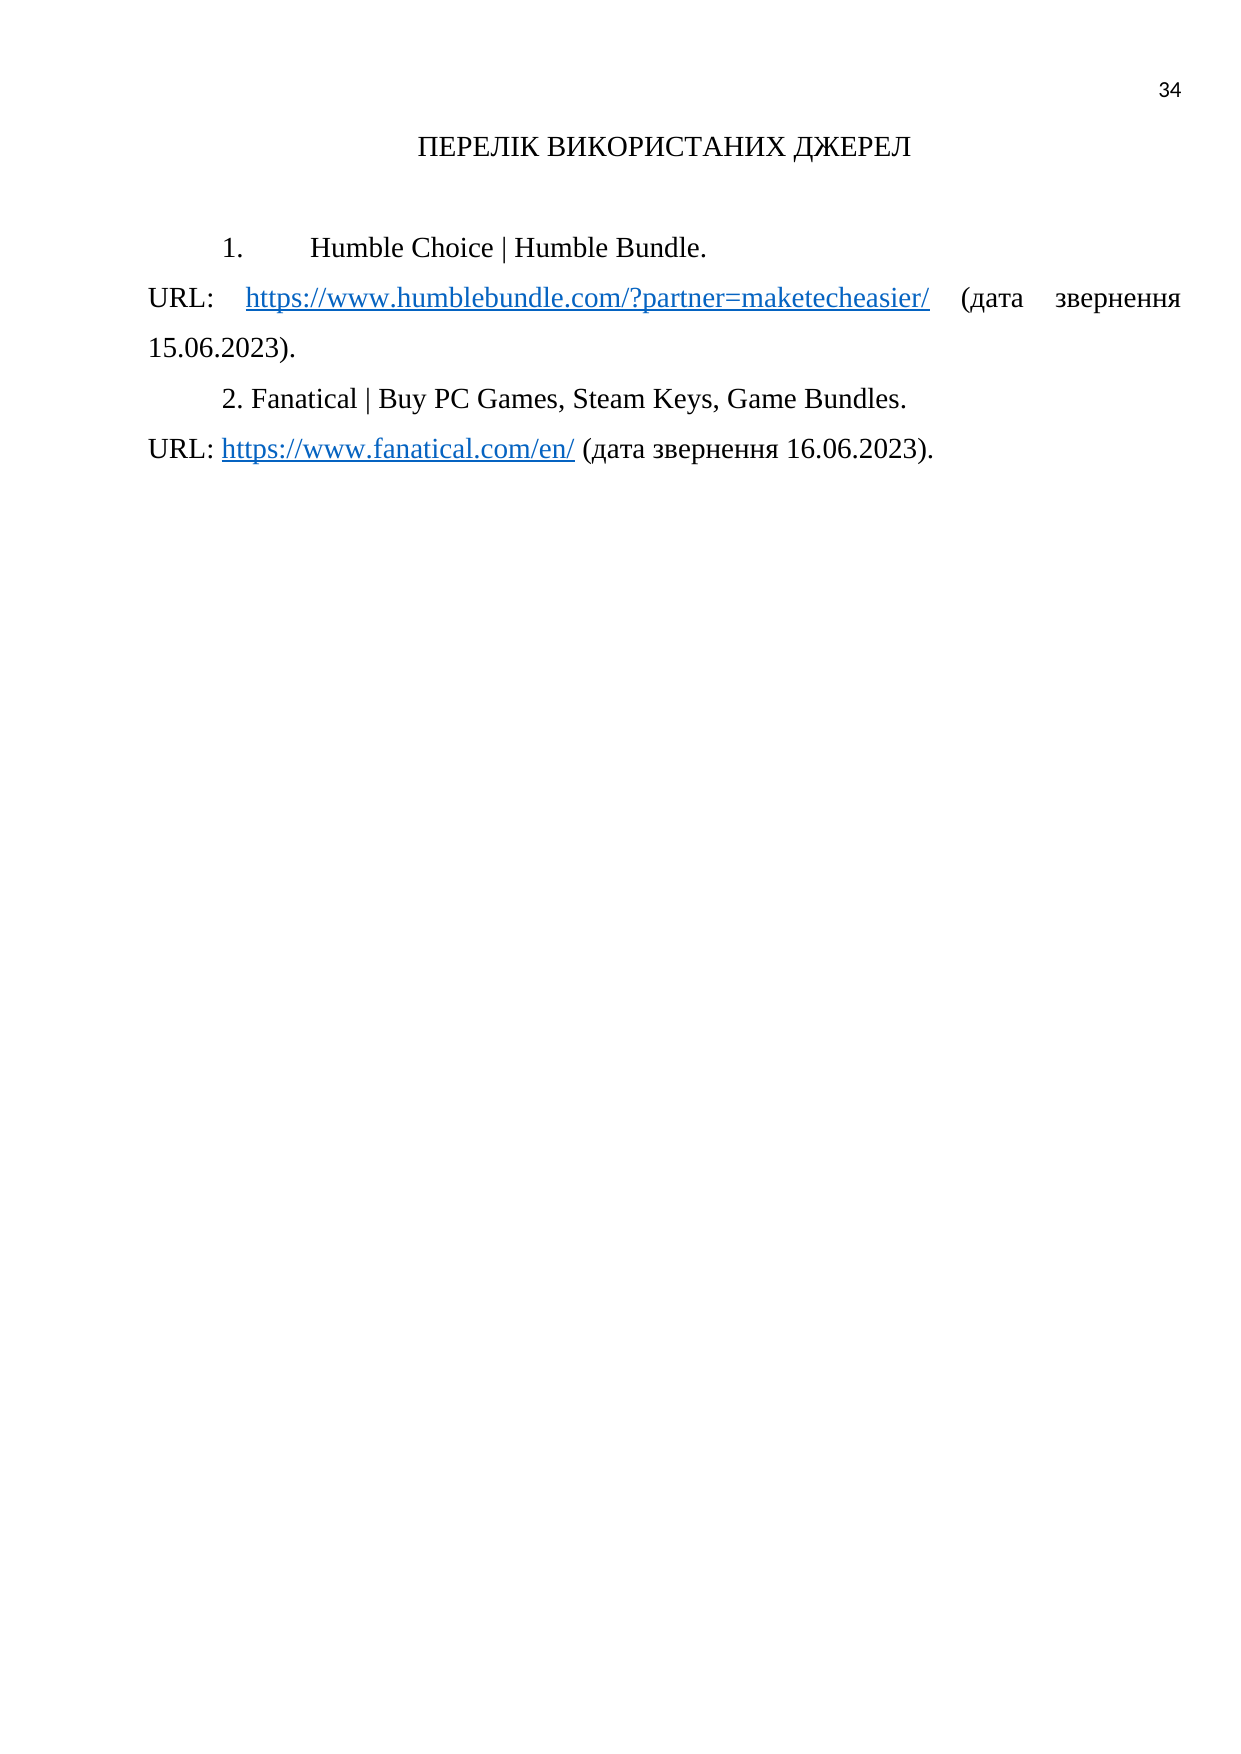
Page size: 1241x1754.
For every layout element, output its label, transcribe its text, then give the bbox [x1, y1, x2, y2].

list 2. Fanatical | Buy PC Games, Steam Keys, Game Bundles. [148, 381, 1181, 414]
subtitle ПЕРЕЛІК ВИКОРИСТАНИХ ДЖЕРЕЛ [148, 129, 1181, 163]
list Humble Choice | Humble Bundle. [148, 230, 1181, 263]
list URL: https://www.fanatical.com/en/ (дата звернення 16.06.2023). [148, 431, 1181, 465]
list URL: https://www.humblebundle.com/?partner=maketecheasier/ (дата звернення 15.06.2023). [148, 280, 1181, 364]
